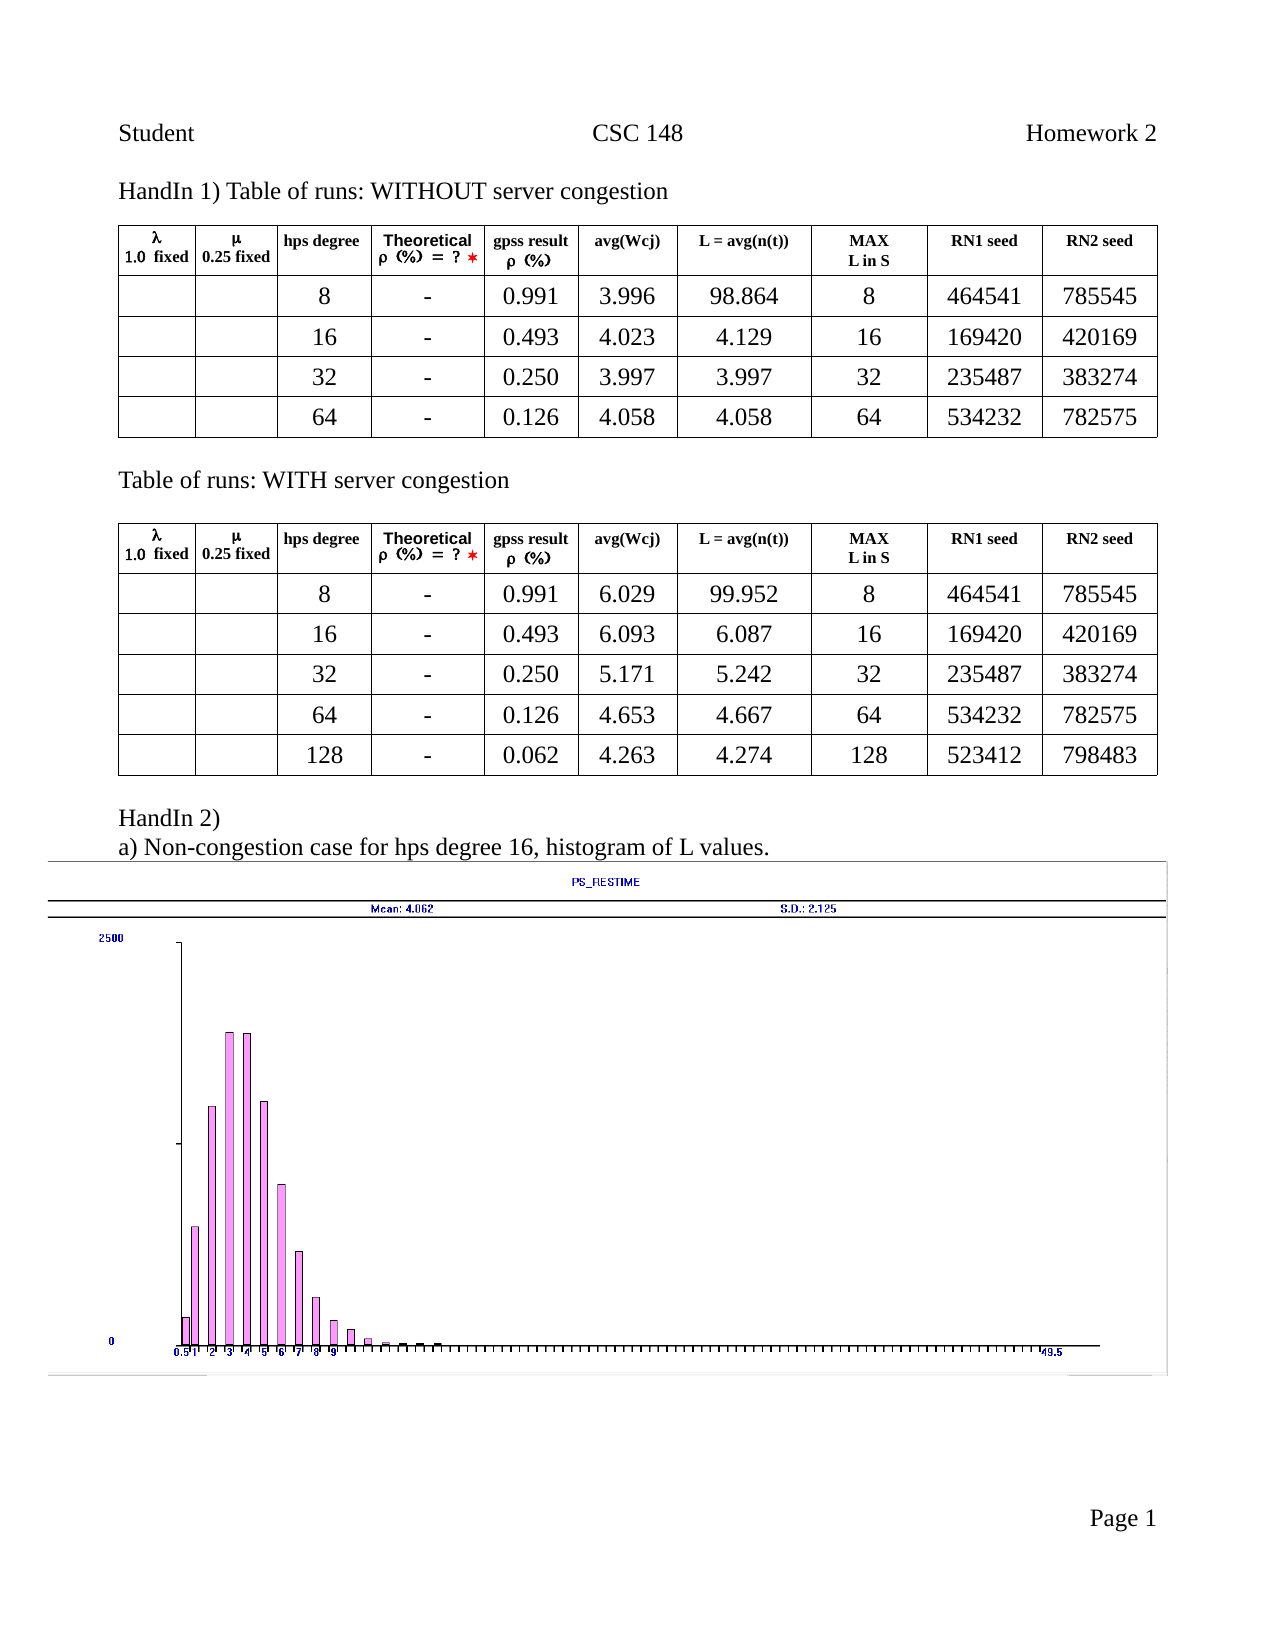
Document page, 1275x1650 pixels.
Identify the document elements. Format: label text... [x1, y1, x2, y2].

table_cell 5.242 [678, 655, 811, 694]
table_header L = avg(n(t)) [678, 524, 811, 573]
table_cell [119, 357, 195, 396]
table_cell - [372, 574, 484, 613]
table_header L = avg(n(t)) [678, 226, 811, 275]
table_cell 0.126 [485, 695, 578, 734]
table_header RN2 seed [1043, 524, 1157, 573]
table_cell - [372, 276, 484, 316]
table_cell [196, 655, 277, 694]
table_cell - [372, 735, 484, 774]
table_cell 235487 [928, 357, 1042, 396]
table_header gpss result  [485, 524, 578, 573]
table_cell [196, 735, 277, 774]
table_cell 4.129 [678, 317, 811, 356]
table_cell 128 [812, 735, 927, 774]
table_cell [119, 614, 195, 654]
table_cell [196, 357, 277, 396]
table_cell 6.093 [579, 614, 677, 654]
table_cell 464541 [928, 574, 1042, 613]
table_cell - [372, 317, 484, 356]
table_cell 0.126 [485, 397, 578, 437]
table_cell - [372, 695, 484, 734]
table_cell [119, 276, 195, 316]
table_header  0.25 fixed [196, 226, 277, 275]
table_cell 99.952 [678, 574, 811, 613]
table_cell 8 [278, 574, 371, 613]
table_cell [119, 574, 195, 613]
table_cell 64 [278, 397, 371, 437]
table_cell [196, 397, 277, 437]
table_header Theoretical  [372, 226, 484, 275]
table_cell 16 [278, 614, 371, 654]
table_cell 0.991 [485, 574, 578, 613]
picture [47, 861, 1168, 1376]
table_cell [119, 695, 195, 734]
table_cell - [372, 614, 484, 654]
table_header MAX L in S [812, 524, 927, 573]
text HandIn 2) [118, 803, 1157, 832]
table_cell 782575 [1043, 397, 1157, 437]
table_cell 3.997 [678, 357, 811, 396]
text a) Non-congestion case for hps degree 16, histogram of L values. [118, 832, 1157, 861]
table_cell [119, 655, 195, 694]
table_cell 98.864 [678, 276, 811, 316]
table_cell 8 [812, 574, 927, 613]
table_header Theoretical  [372, 524, 484, 573]
table_cell [196, 317, 277, 356]
table_cell 0.991 [485, 276, 578, 316]
table_cell 4.058 [579, 397, 677, 437]
table_cell 64 [812, 397, 927, 437]
table_cell 523412 [928, 735, 1042, 774]
table_cell [196, 614, 277, 654]
table_cell 3.996 [579, 276, 677, 316]
table_cell 4.274 [678, 735, 811, 774]
table_header avg(Wcj) [579, 226, 677, 275]
text HandIn 1) Table of runs: WITHOUT server congestion [118, 176, 1157, 205]
table_cell 0.062 [485, 735, 578, 774]
table_cell 8 [278, 276, 371, 316]
table_header hps degree [278, 226, 371, 275]
table_cell [119, 397, 195, 437]
table_cell [196, 276, 277, 316]
table_cell 16 [278, 317, 371, 356]
table_cell [196, 574, 277, 613]
table_cell 785545 [1043, 276, 1157, 316]
table_cell 64 [812, 695, 927, 734]
table_cell 798483 [1043, 735, 1157, 774]
table_cell 128 [278, 735, 371, 774]
table_cell 169420 [928, 614, 1042, 654]
table_header  fixed [119, 524, 195, 573]
table_cell - [372, 655, 484, 694]
table_cell 4.263 [579, 735, 677, 774]
table_cell 383274 [1043, 655, 1157, 694]
table_cell 4.023 [579, 317, 677, 356]
table_cell 6.029 [579, 574, 677, 613]
table_cell 383274 [1043, 357, 1157, 396]
table_cell 4.667 [678, 695, 811, 734]
table_cell 534232 [928, 695, 1042, 734]
table_cell 169420 [928, 317, 1042, 356]
table_cell 3.997 [579, 357, 677, 396]
table_cell 5.171 [579, 655, 677, 694]
table_cell 534232 [928, 397, 1042, 437]
table_cell 8 [812, 276, 927, 316]
table_header RN1 seed [928, 524, 1042, 573]
table_cell 4.653 [579, 695, 677, 734]
table_cell 32 [812, 655, 927, 694]
table_cell 0.493 [485, 317, 578, 356]
table_cell 64 [278, 695, 371, 734]
table_header hps degree [278, 524, 371, 573]
table_header avg(Wcj) [579, 524, 677, 573]
table_cell 4.058 [678, 397, 811, 437]
table_cell 32 [278, 357, 371, 396]
table_header  0.25 fixed [196, 524, 277, 573]
table_cell 235487 [928, 655, 1042, 694]
table_cell 0.493 [485, 614, 578, 654]
table_cell 785545 [1043, 574, 1157, 613]
table_cell [119, 735, 195, 774]
table_cell - [372, 397, 484, 437]
table_cell 32 [812, 357, 927, 396]
table_header gpss result  [485, 226, 578, 275]
table_cell 16 [812, 317, 927, 356]
table_cell [119, 317, 195, 356]
table_header RN2 seed [1043, 226, 1157, 275]
table_header  fixed [119, 226, 195, 275]
table_cell - [372, 357, 484, 396]
table_cell 0.250 [485, 357, 578, 396]
table_cell 0.250 [485, 655, 578, 694]
table_header MAX L in S [812, 226, 927, 275]
table_cell 464541 [928, 276, 1042, 316]
table_cell 420169 [1043, 614, 1157, 654]
table_cell 420169 [1043, 317, 1157, 356]
table_cell [196, 695, 277, 734]
table_cell 6.087 [678, 614, 811, 654]
table_cell 782575 [1043, 695, 1157, 734]
text Table of runs: WITH server congestion [118, 466, 1157, 494]
table_cell 32 [278, 655, 371, 694]
table_cell 16 [812, 614, 927, 654]
table_header RN1 seed [928, 226, 1042, 275]
